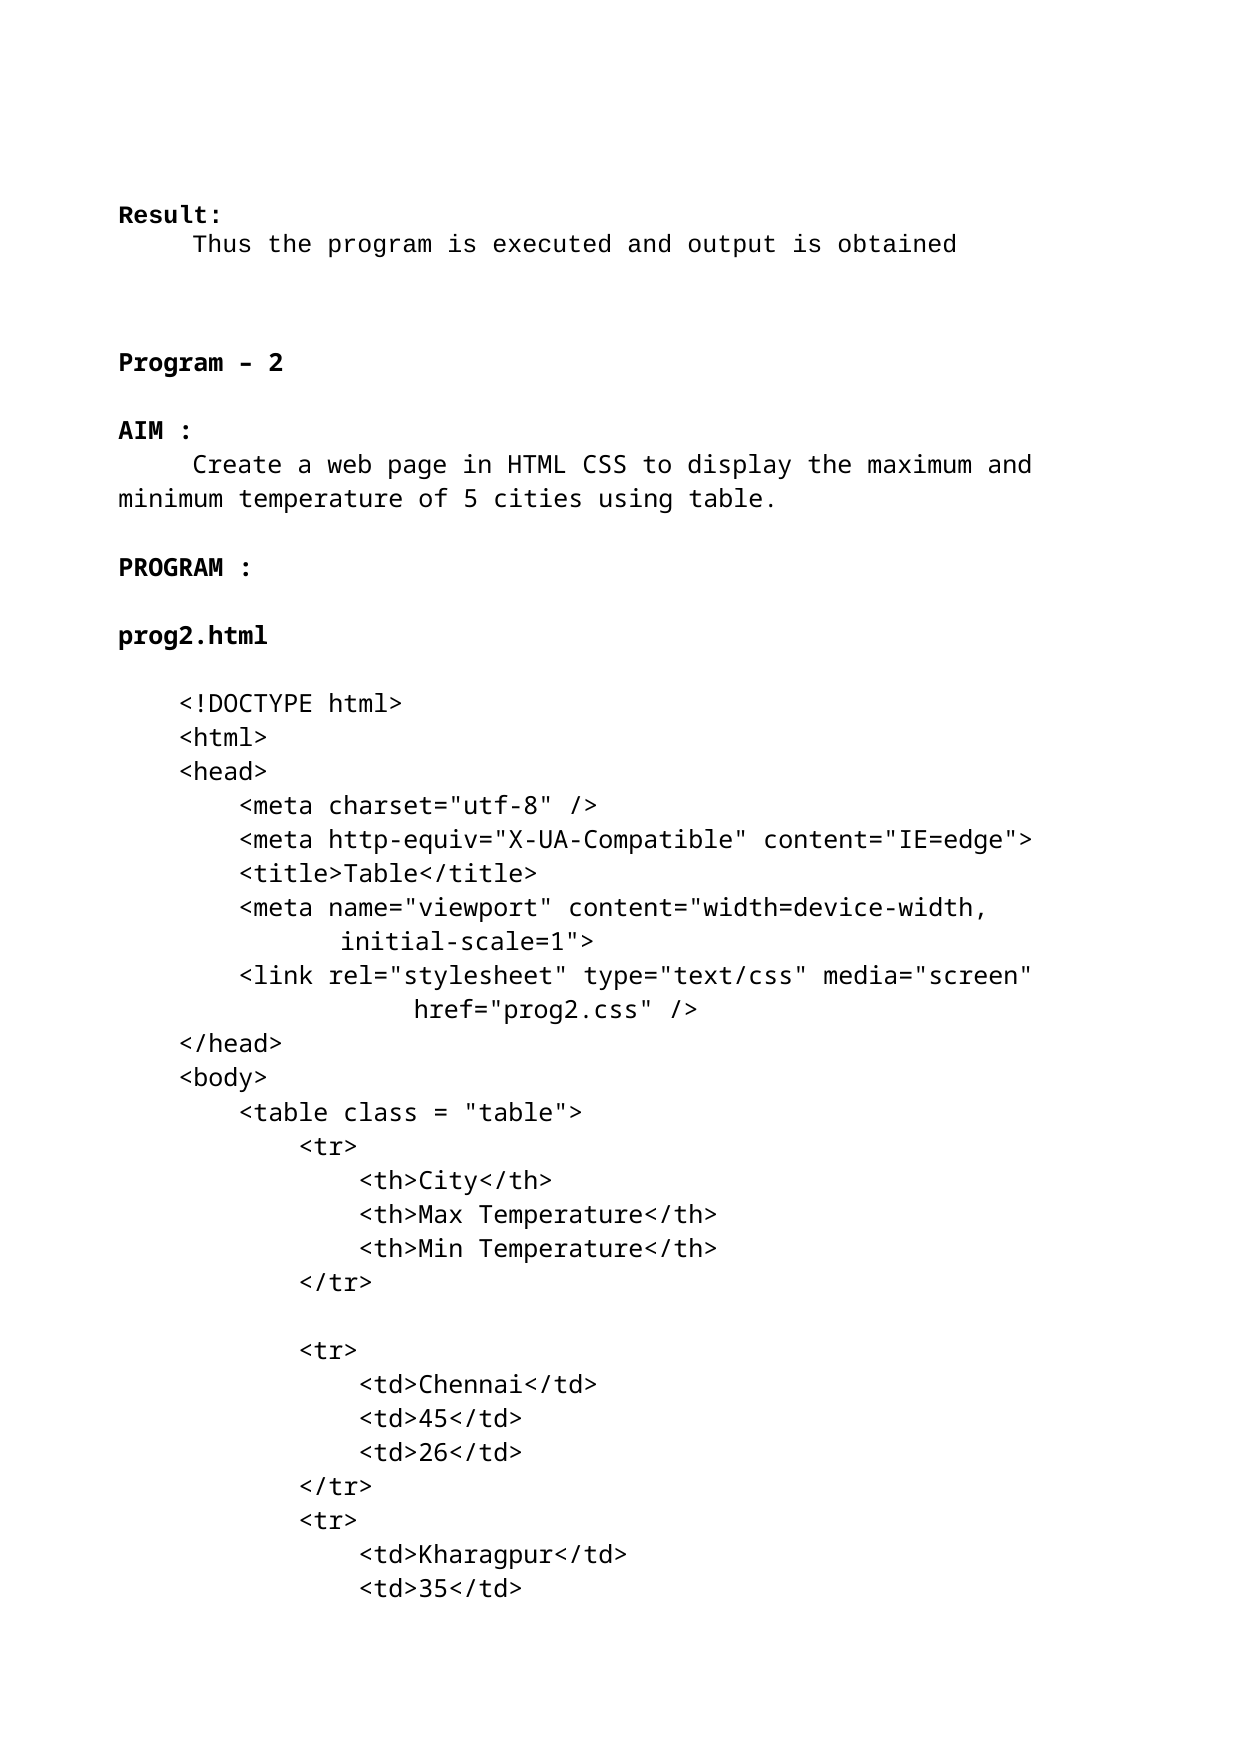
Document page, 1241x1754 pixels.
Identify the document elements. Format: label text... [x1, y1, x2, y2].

text PROGRAM : [118, 549, 1122, 583]
text <tr> [118, 1503, 1122, 1537]
text <td>Chennai</td> [118, 1367, 1122, 1401]
text <tr> [118, 1333, 1122, 1367]
text Program – 2 [118, 345, 1122, 379]
text <meta name="viewport" content="width=device-width, initial-scale=1"> [118, 890, 1122, 958]
text <meta http-equiv="X-UA-Compatible" content="IE=edge"> [118, 822, 1122, 856]
text Result: [118, 203, 1122, 231]
text <td>45</td> [118, 1401, 1122, 1435]
text <link rel="stylesheet" type="text/css" media="screen" href="prog2.css" /> [118, 958, 1122, 1026]
text <th>City</th> [118, 1162, 1122, 1196]
text <td>35</td> [118, 1571, 1122, 1605]
text Create a web page in HTML CSS to display the maximum and minimum temperature of 5 cities using table. [118, 447, 1122, 515]
text </tr> [118, 1469, 1122, 1503]
text <meta charset="utf-8" /> [118, 788, 1122, 822]
text </head> [118, 1026, 1122, 1060]
text <head> [118, 753, 1122, 788]
text <td>26</td> [118, 1435, 1122, 1469]
text <html> [118, 719, 1122, 753]
text <td>Kharagpur</td> [118, 1537, 1122, 1571]
text <!DOCTYPE html> [118, 685, 1122, 719]
text AIM : [118, 413, 1122, 447]
text <th>Max Temperature</th> [118, 1196, 1122, 1230]
text Thus the program is executed and output is obtained [118, 231, 1122, 260]
text </tr> [118, 1264, 1122, 1298]
text <body> [118, 1060, 1122, 1094]
text <th>Min Temperature</th> [118, 1230, 1122, 1264]
text <title>Table</title> [118, 856, 1122, 890]
text prog2.html [118, 617, 1122, 651]
text <table class = "table"> [118, 1094, 1122, 1128]
text <tr> [118, 1128, 1122, 1162]
